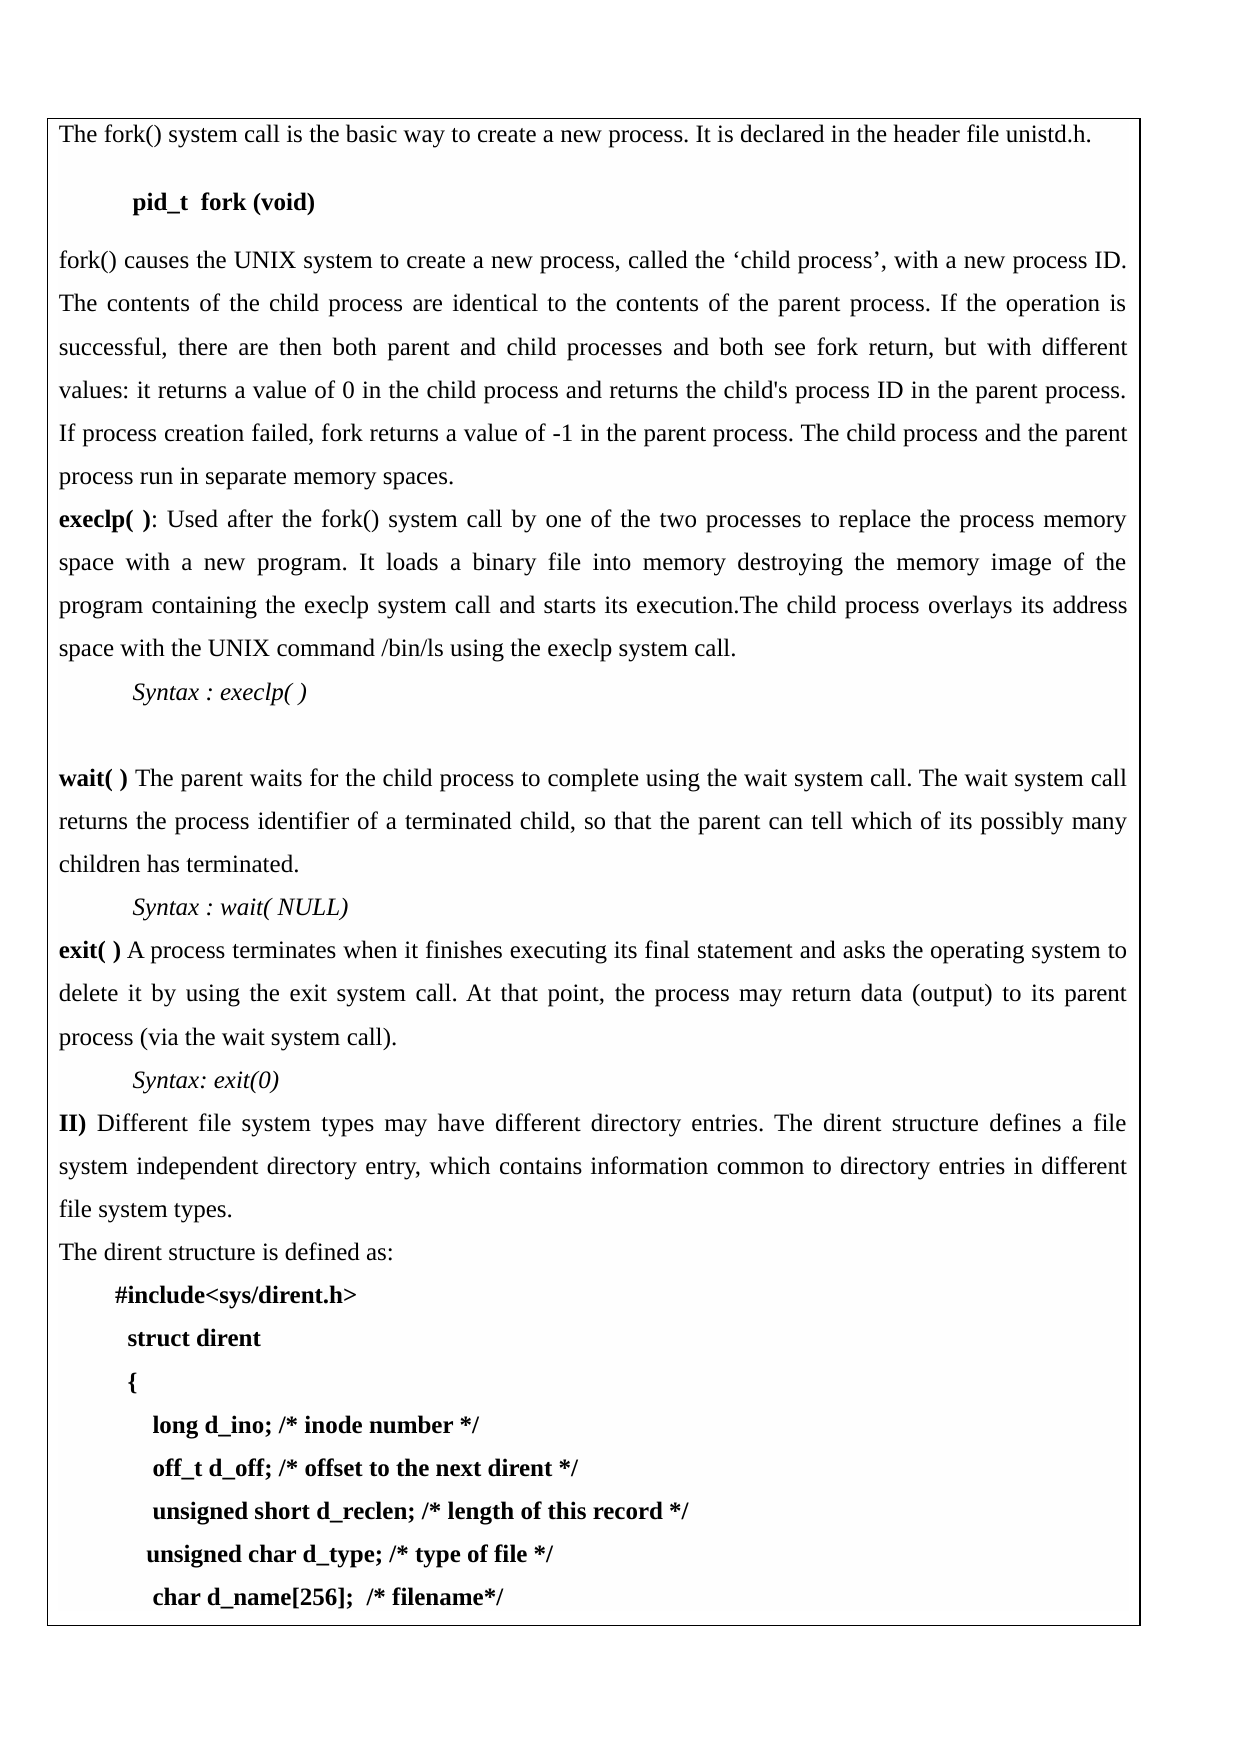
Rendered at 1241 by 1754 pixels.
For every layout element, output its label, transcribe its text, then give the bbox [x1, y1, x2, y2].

table_cell The fork() system call is the basic way to create a new process. It is declared in the header file unistd.h. pid_t fork (void) fork() causes the UNIX system to create a new process, called the ‘child process’, with a new process ID. The contents of the child process are identical to the contents of the parent process. If the operation is successful, there are then both parent and child processes and both see fork return, but with different values: it returns a value of 0 in the child process and returns the child's process ID in the parent process. If process creation failed, fork returns a value of -1 in the parent process. The child process and the parent process run in separate memory spaces. execlp( ): Used after the fork() system call by one of the two processes to replace the process memory space with a new program. It loads a binary file into memory destroying the memory image of the program containing the execlp system call and starts its execution.The child process overlays its address space with the UNIX command /bin/ls using the execlp system call. Syntax : execlp( ) wait( ) The parent waits for the child process to complete using the wait system call. The wait system call returns the process identifier of a terminated child, so that the parent can tell which of its possibly many children has terminated. Syntax : wait( NULL) exit( ) A process terminates when it finishes executing its final statement and asks the operating system to delete it by using the exit system call. At that point, the process may return data (output) to its parent process (via the wait system call). Syntax: exit(0) II) Different file system types may have different directory entries. The dirent structure defines a file system independent directory entry, which contains information common to directory entries in different file system types. The dirent structure is defined as: #include<sys/dirent.h> struct dirent { long d_ino; /* inode number */ off_t d_off; /* offset to the next dirent */ unsigned short d_reclen; /* length of this record */ unsigned char d_type; /* type of file */ char d_name[256]; /* filename*/ [48, 119, 1139, 1625]
